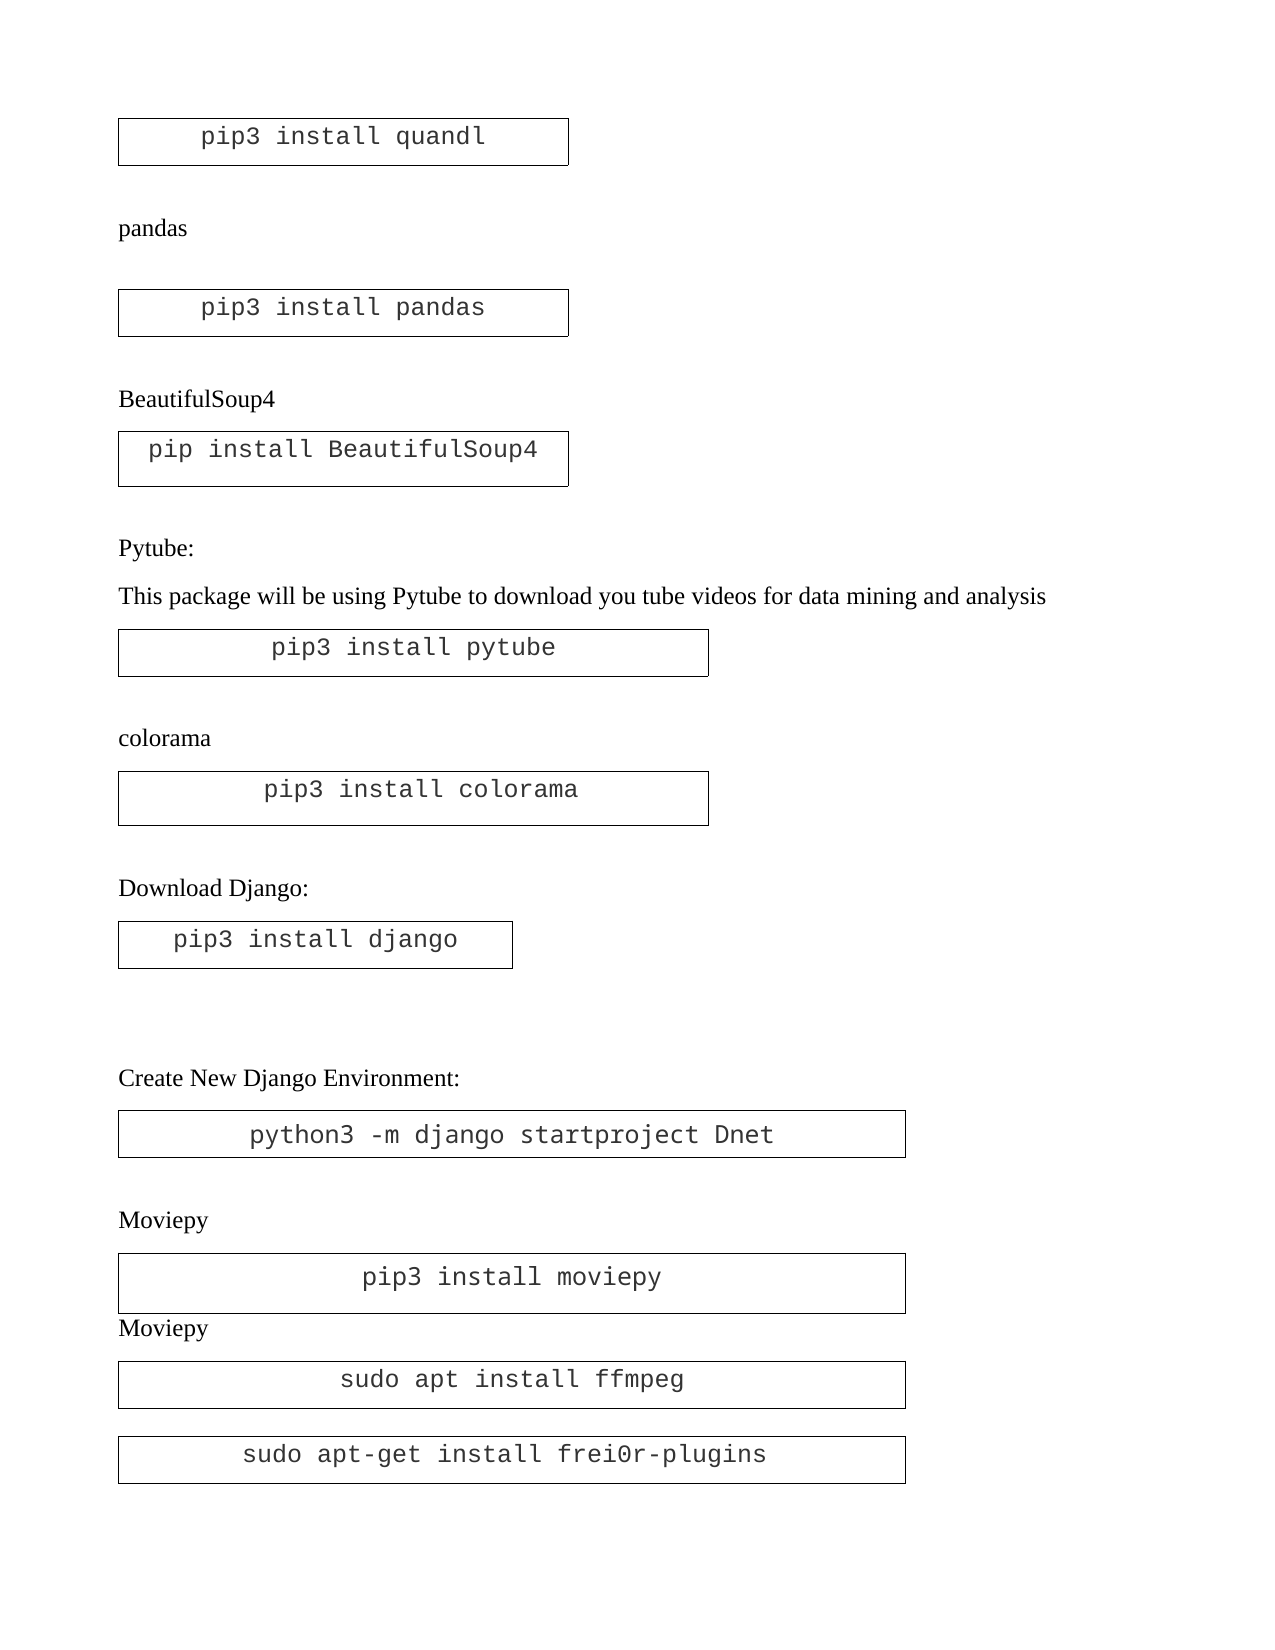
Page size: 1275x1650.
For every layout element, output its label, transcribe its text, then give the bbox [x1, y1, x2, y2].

table_header sudo apt install ffmpeg [119, 1362, 905, 1407]
text BeautifulSoup4 [118, 384, 1157, 412]
text This package will be using Pytube to download you tube videos for data mining and analysis [118, 581, 1157, 610]
table_header pip install BeautifulSoup4 [119, 432, 568, 486]
text Pytube: [118, 533, 1157, 562]
table_header sudo apt-get install frei0r-plugins [119, 1437, 905, 1483]
table_header python3 -m django startproject Dnet [119, 1111, 905, 1157]
text Moviepy [118, 1205, 1157, 1234]
text Create New Django Environment: [118, 1063, 1157, 1092]
text colorama [118, 723, 1157, 752]
text Download Django: [118, 873, 1157, 902]
table_header pip3 install pytube [119, 630, 708, 676]
text Moviepy [118, 1313, 1157, 1342]
table_header pip3 install colorama [119, 772, 708, 825]
table_header pip3 install moviepy [119, 1254, 905, 1313]
table_header pip3 install quandl [119, 119, 568, 165]
table_header pip3 install django [119, 922, 512, 967]
text pandas [118, 213, 1157, 241]
table_header pip3 install pandas [119, 290, 568, 336]
